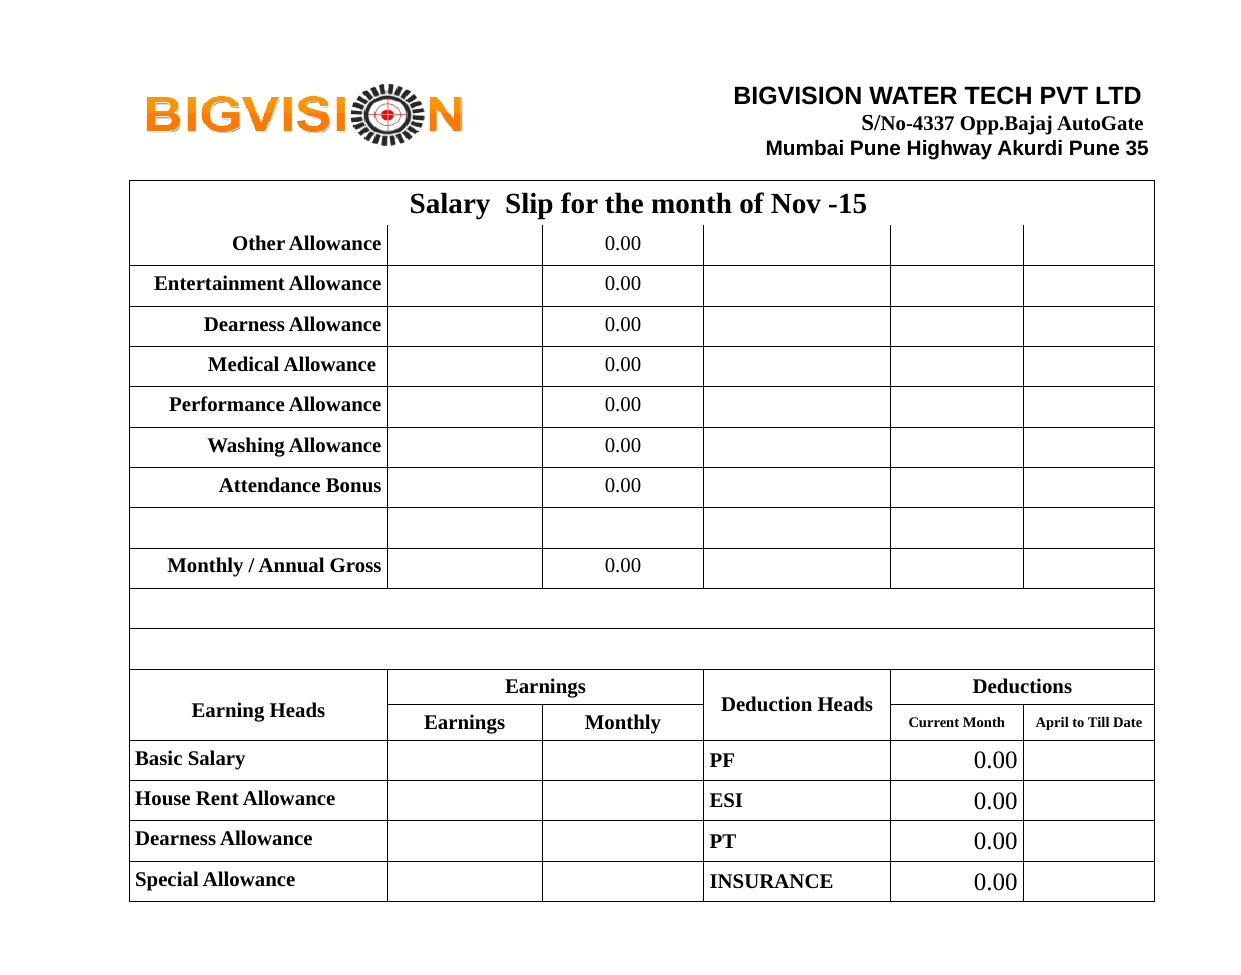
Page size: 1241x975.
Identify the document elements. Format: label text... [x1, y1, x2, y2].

table_cell [1024, 225, 1154, 265]
table_cell [388, 225, 542, 265]
table_cell Earnings [388, 670, 703, 704]
picture [141, 80, 472, 154]
table_cell 0.00 [543, 468, 703, 507]
table_cell [388, 821, 542, 861]
table_cell 0.00 [891, 862, 1023, 901]
table_cell [704, 266, 890, 306]
table_cell 0.00 [543, 428, 703, 467]
table_cell [704, 347, 890, 386]
table_cell Performance Allowance [130, 387, 387, 427]
table_cell [543, 741, 703, 780]
table_cell Basic Salary [130, 741, 387, 780]
table_cell INSURANCE [704, 862, 890, 901]
table_cell 0.00 [543, 549, 703, 588]
table_cell Dearness Allowance [130, 307, 387, 346]
table_cell [1024, 307, 1154, 346]
table_cell Deductions [891, 670, 1154, 704]
table_cell [891, 347, 1023, 386]
table_cell [704, 549, 890, 588]
table_cell [388, 741, 542, 780]
table_cell [1024, 266, 1154, 306]
table_cell [388, 307, 542, 346]
table_cell [1024, 741, 1154, 780]
table_cell [891, 387, 1023, 427]
table_cell [388, 428, 542, 467]
table_cell PT [704, 821, 890, 861]
table_cell [704, 508, 890, 548]
table_cell April to Till Date [1024, 705, 1154, 740]
table_cell [891, 428, 1023, 467]
table_cell [704, 387, 890, 427]
table_cell ESI [704, 781, 890, 820]
table_cell [704, 468, 890, 507]
table_cell [543, 781, 703, 820]
table_cell [388, 781, 542, 820]
table_header Salary Slip for the month of Nov -15 [130, 181, 1154, 225]
table_cell [891, 307, 1023, 346]
table_cell [1024, 428, 1154, 467]
table_cell [388, 549, 542, 588]
table_cell [1024, 508, 1154, 548]
table_cell [1024, 821, 1154, 861]
table_cell Special Allowance [130, 862, 387, 901]
table_cell [1024, 781, 1154, 820]
table_cell 0.00 [891, 781, 1023, 820]
table_cell PF [704, 741, 890, 780]
table_cell Monthly [543, 705, 703, 740]
table_cell Earning Heads [130, 670, 387, 740]
table_cell [891, 468, 1023, 507]
table_cell [388, 468, 542, 507]
table_cell [1024, 468, 1154, 507]
table_cell [704, 225, 890, 265]
table_cell [704, 307, 890, 346]
table_cell [130, 589, 1154, 628]
table_cell Monthly / Annual Gross [130, 549, 387, 588]
table_cell Medical Allowance [130, 347, 387, 386]
table_cell [388, 508, 542, 548]
table_cell [388, 347, 542, 386]
table_cell [1024, 549, 1154, 588]
table_cell Washing Allowance [130, 428, 387, 467]
table_cell [1024, 347, 1154, 386]
table_cell [130, 508, 387, 548]
table_cell [891, 549, 1023, 588]
table_cell [1024, 387, 1154, 427]
table_cell [388, 266, 542, 306]
table_cell [543, 821, 703, 861]
table_cell [543, 508, 703, 548]
table_cell [891, 225, 1023, 265]
table_cell 0.00 [543, 347, 703, 386]
table_cell 0.00 [543, 225, 703, 265]
table_cell [891, 508, 1023, 548]
table_cell Dearness Allowance [130, 821, 387, 861]
table_cell [891, 266, 1023, 306]
table_cell 0.00 [891, 821, 1023, 861]
table_cell [130, 629, 1154, 668]
table_cell 0.00 [543, 307, 703, 346]
table_cell [1024, 862, 1154, 901]
table_cell [388, 387, 542, 427]
table_cell House Rent Allowance [130, 781, 387, 820]
table_cell [543, 862, 703, 901]
table_cell Earnings [388, 705, 542, 740]
table_cell 0.00 [891, 741, 1023, 780]
table_cell 0.00 [543, 266, 703, 306]
table_cell 0.00 [543, 387, 703, 427]
table_cell Deduction Heads [704, 670, 890, 740]
table_cell Entertainment Allowance [130, 266, 387, 306]
table_cell Current Month [891, 705, 1023, 740]
table_cell Attendance Bonus [130, 468, 387, 507]
table_cell [704, 428, 890, 467]
table_cell [388, 862, 542, 901]
table_cell Other Allowance [130, 225, 387, 265]
